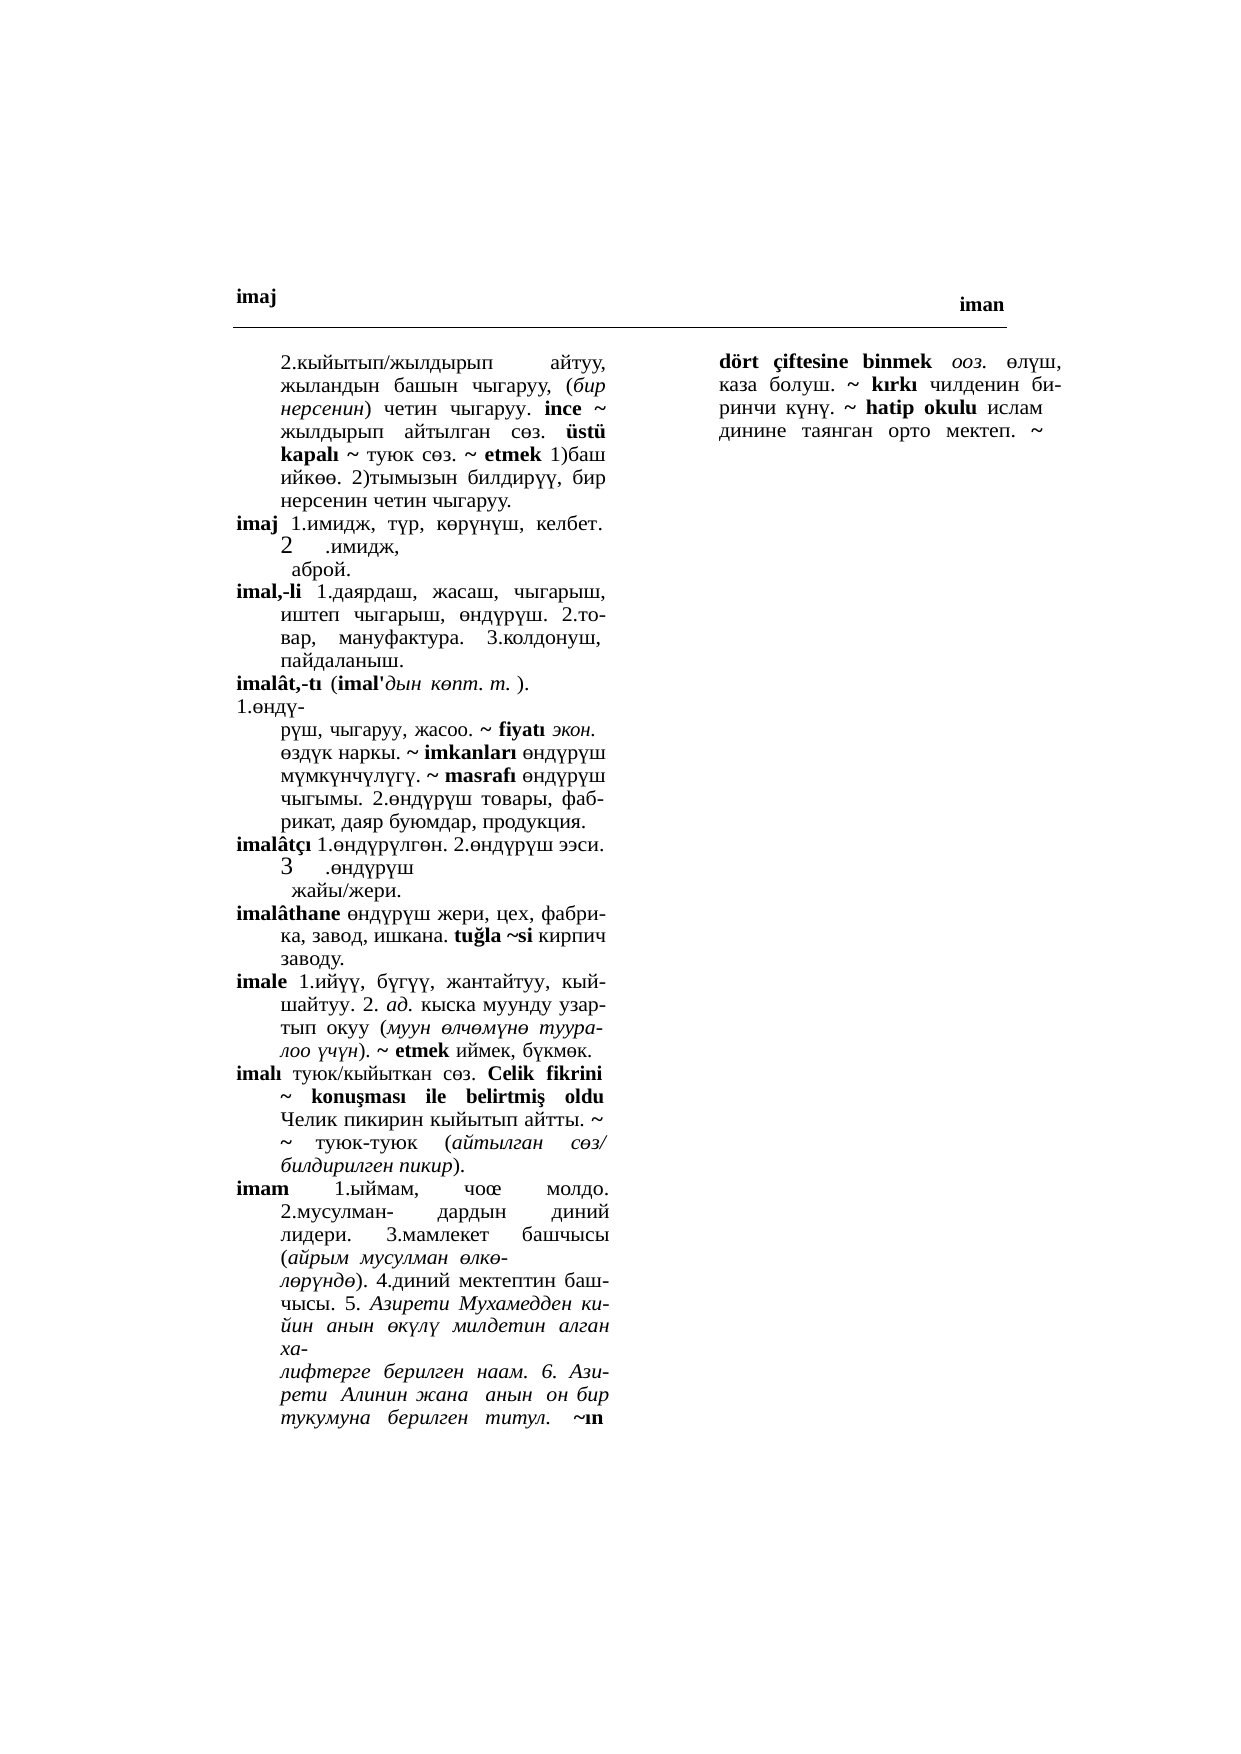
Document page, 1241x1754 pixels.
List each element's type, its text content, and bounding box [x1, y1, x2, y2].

text ~ konuşması ile belirtmiş oldu [280, 1085, 606, 1108]
list .өндүрүш жайы/жери. [280, 856, 501, 902]
text пайдаланыш. [280, 649, 405, 672]
text динине таянган орто мектеп. ~ [719, 419, 1062, 442]
text лоо үчүн). ~ etmek иймек, бүкмөк. [280, 1039, 594, 1062]
list .имидж, аброй. [280, 535, 431, 581]
text 2.кыйытып/жылдырып айтуу, жыландын башын чыгаруу, (бир нерсенин) четин чыгаруу. ince ~ жылдырып айтылган сөз. üstü kapalı ~ туюк сөз. ~ etmek 1)баш ийкөө. 2)тымызын билдирүү, бир нерсенин четин чыгаруу. [280, 350, 606, 512]
text рикат, даяр буюмдар, продукция. [280, 810, 592, 833]
text лөрүндө). 4.диний мектептин баш- чысы. 5. Азирети Мухамедден ки- йин анын өкүлү милдетин алган ха- [280, 1269, 609, 1360]
text imale 1.ийүү, бүгүү, жантайтуу, кый- шайтуу. 2. ад. кыска муунду узар- тып окуу (муун өлчөмүнө туура- [236, 971, 606, 1039]
text лифтерге берилген наам. 6. Ази- рети Алинин жана анын он бир тукумуна берилген титул. ~ın [280, 1361, 609, 1429]
text imal,-li 1.даярдаш, жасаш, чыгарыш, иштеп чыгарыш, өндүрүш. 2.то- вар, мануфактура. 3.колдонуш, [236, 581, 606, 649]
text imam 1.ыймам, чоœ молдо. 2.мусулман- дардын диний лидери. 3.мамлекет башчысы (айрым мусулман өлкө- [236, 1177, 609, 1269]
text рүш, чыгаруу, жасоо. ~ fiyatı экон. [280, 718, 600, 741]
text imalât,-tı (imal'дын көпт. т. ). 1.өндү- [236, 672, 606, 718]
text iman [898, 292, 1065, 316]
text imalı туюк/кыйыткан сөз. Celik fikrini [236, 1062, 609, 1085]
text dört çiftesine binmek ооз. өлүш, каза болуш. ~ kırkı чилденин би- ринчи күнү. ~ hatip okulu ислам [719, 350, 1062, 419]
text imaj 1.имидж, түр, көрүнүш, келбет. [236, 512, 606, 535]
text ~ туюк-туюк (айтылган сөз/ билдирилген пикир). [280, 1131, 605, 1177]
text Челик пикирин кыйытып айтты. ~ [280, 1108, 606, 1131]
text өздүк наркы. ~ imkanları өндүрүш мүмкүнчүлүгү. ~ masrafı өндүрүш чыгымы. 2.өндүрүш товары, фаб- [280, 741, 606, 810]
text imalâthane өндүрүш жери, цех, фабри- ка, завод, ишкана. tuğla ~si кирпич заводу. [236, 902, 606, 970]
text imaj [236, 284, 277, 308]
text imalâtçı 1.өндүрүлгөн. 2.өндүрүш ээси. [236, 833, 606, 856]
